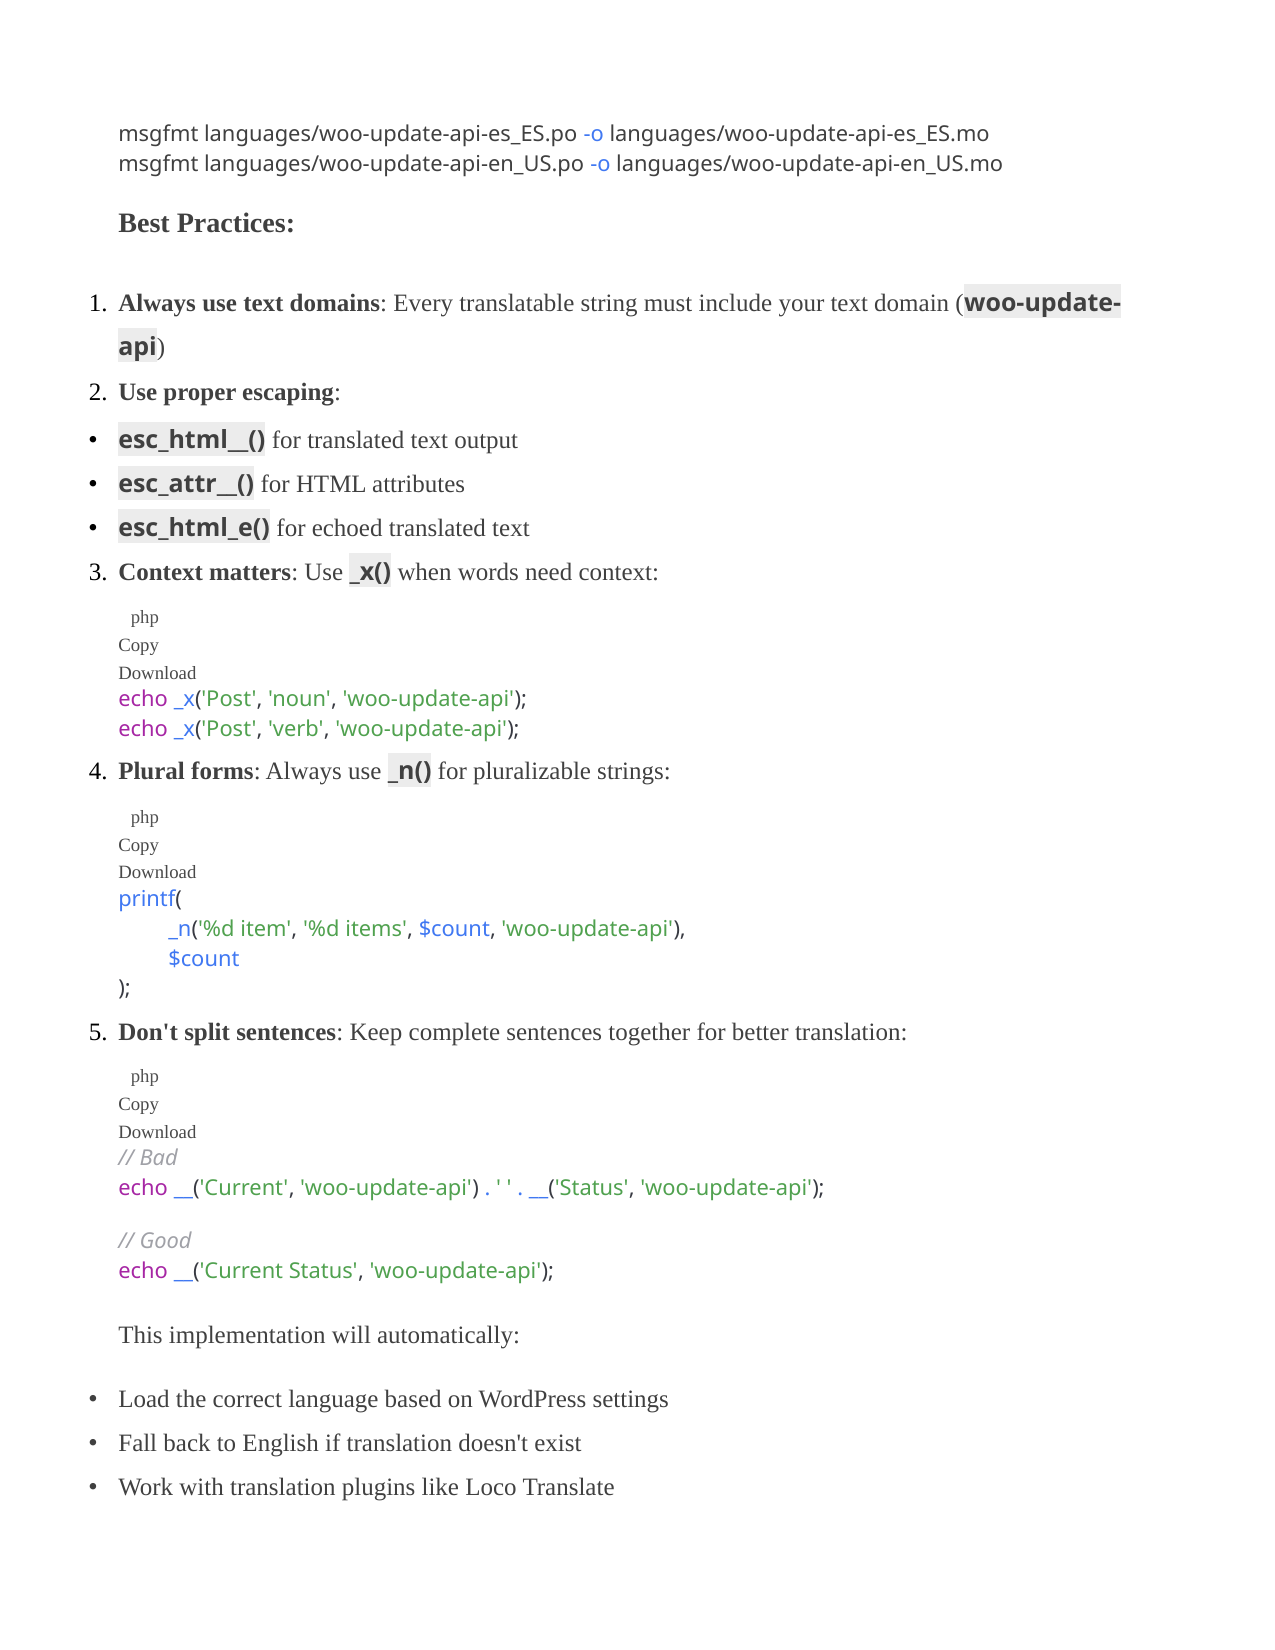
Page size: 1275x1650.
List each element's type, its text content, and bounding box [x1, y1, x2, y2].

list printf( [118, 883, 1157, 913]
list Don't split sentences: Keep complete sentences together for better translation: [118, 1002, 1157, 1046]
list Work with translation plugins like Loco Translate [118, 1457, 1157, 1501]
list esc_attr__() for HTML attributes [118, 456, 1157, 500]
list $count [118, 943, 1157, 972]
list php [131, 1058, 1157, 1087]
text msgfmt languages/woo-update-api-en_US.po -o languages/woo-update-api-en_US.mo [118, 148, 1157, 178]
text msgfmt languages/woo-update-api-es_ES.po -o languages/woo-update-api-es_ES.mo [118, 118, 1157, 148]
list echo _x('Post', 'noun', 'woo-update-api'); [118, 683, 1157, 713]
list Fall back to English if translation doesn't exist [118, 1413, 1157, 1457]
list // Good [118, 1225, 1157, 1255]
list Context matters: Use _x() when words need context: [118, 543, 1157, 587]
list // Bad [118, 1142, 1157, 1172]
list Copy [118, 1093, 1151, 1114]
list echo _x('Post', 'verb', 'woo-update-api'); [118, 713, 1157, 743]
list esc_html__() for translated text output [118, 412, 1157, 456]
list _n('%d item', '%d items', $count, 'woo-update-api'), [118, 913, 1157, 943]
subtitle Best Practices: [118, 206, 1157, 238]
list ); [118, 972, 1157, 1002]
list Plural forms: Always use _n() for pluralizable strings: [118, 743, 1157, 787]
text This implementation will automatically: [118, 1305, 1157, 1349]
list Download [118, 861, 1151, 883]
list Download [118, 662, 1151, 683]
list echo __('Current Status', 'woo-update-api'); [118, 1255, 1157, 1285]
list Download [118, 1121, 1151, 1142]
list Always use text domains: Every translatable string must include your text domain (woo-update-api) [118, 275, 1157, 362]
list Copy [118, 834, 1151, 855]
list esc_html_e() for echoed translated text [118, 500, 1157, 543]
list Load the correct language based on WordPress settings [118, 1369, 1157, 1413]
list echo __('Current', 'woo-update-api') . ' ' . __('Status', 'woo-update-api'); [118, 1172, 1157, 1202]
list Use proper escaping: [118, 362, 1157, 406]
list php [131, 799, 1157, 827]
list php [131, 600, 1157, 628]
list Copy [118, 634, 1151, 656]
